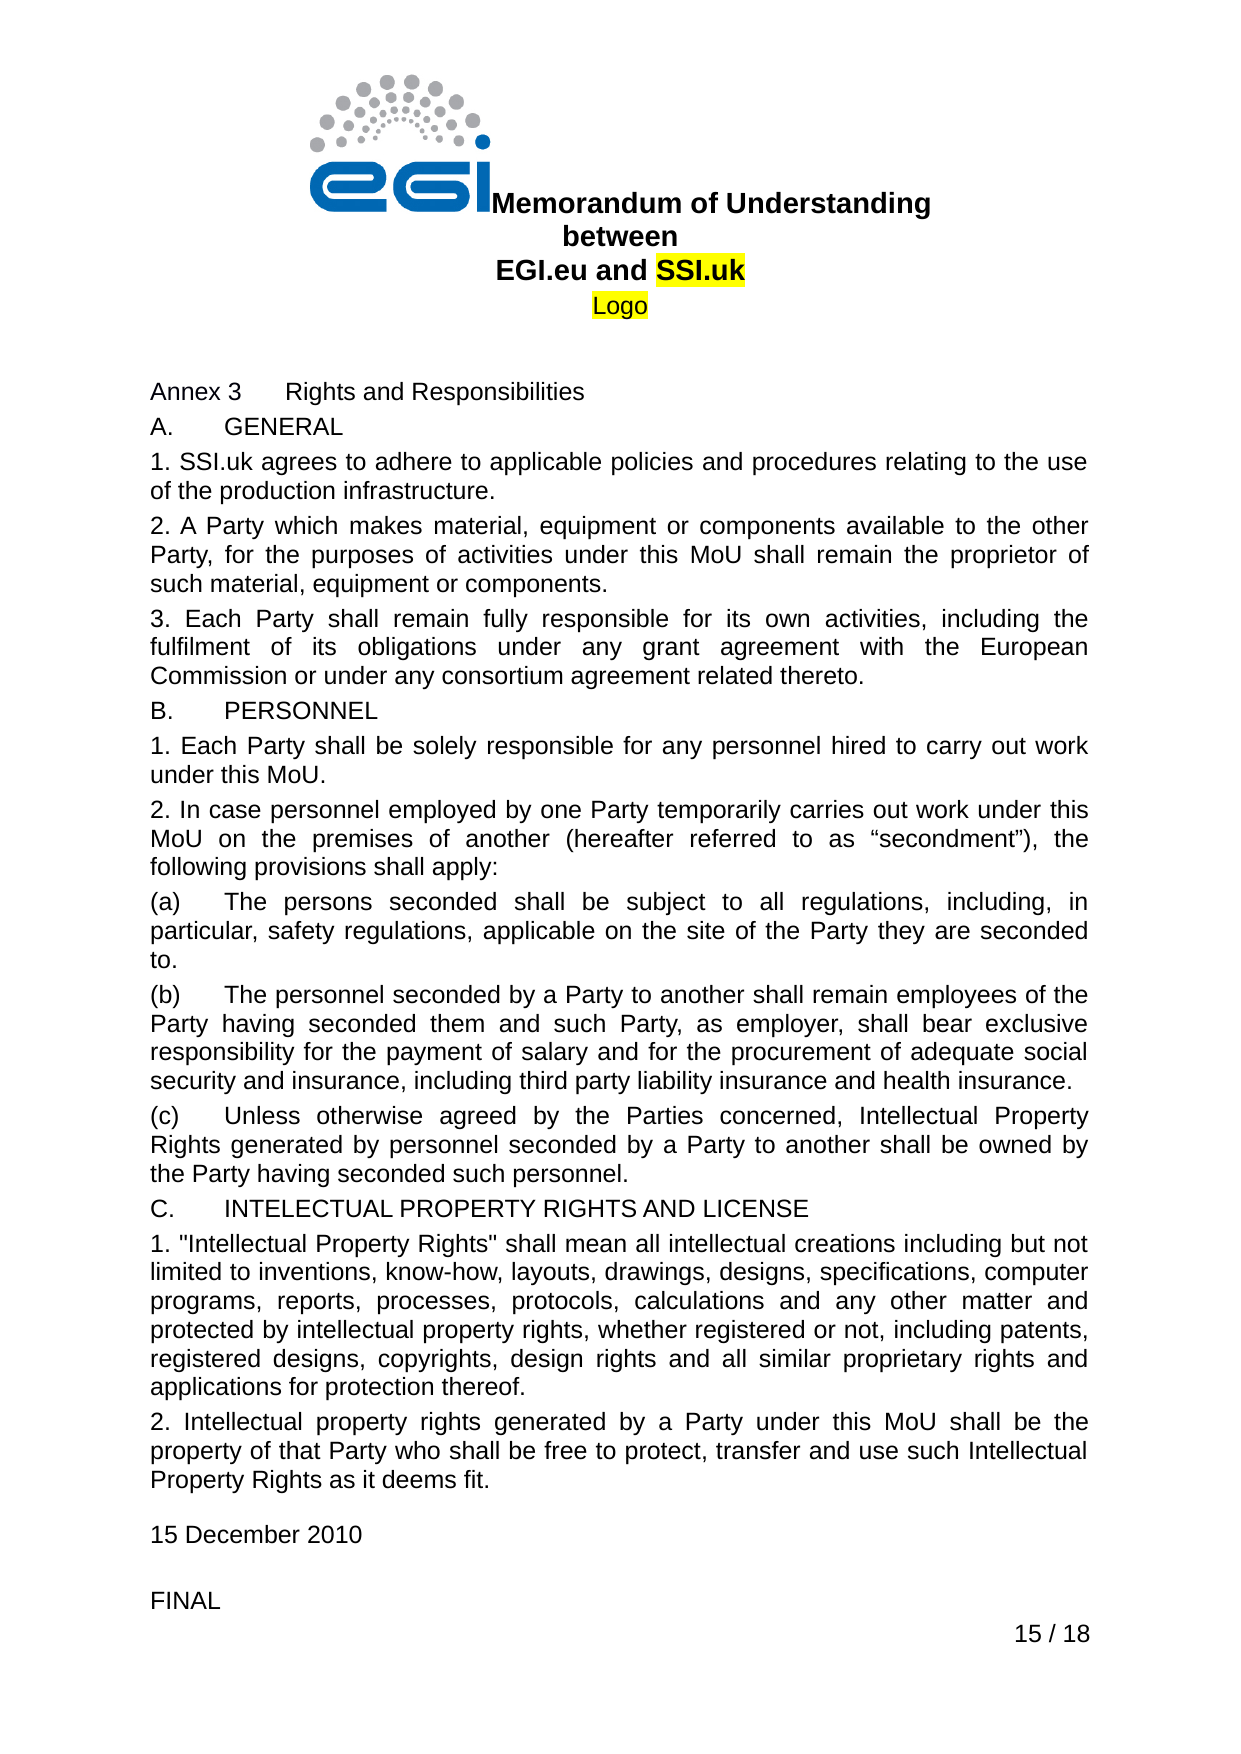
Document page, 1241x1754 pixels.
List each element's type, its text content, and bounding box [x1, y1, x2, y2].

list GENERAL [150, 412, 1090, 441]
list INTELECTUAL PROPERTY RIGHTS AND LICENSE [150, 1194, 1090, 1222]
text 3. Each Party shall remain fully responsible for its own activities, including the fulfilment of its obligations under any grant agreement with the European Commission or under any consortium agreement related thereto. [150, 604, 1090, 690]
text 1. SSI.uk agrees to adhere to applicable policies and procedures relating to the use of the production infrastructure. [150, 447, 1090, 505]
text (b) The personnel seconded by a Party to another shall remain employees of the Party having seconded them and such Party, as employer, shall bear exclusive responsibility for the payment of salary and for the procurement of adequate social security and insurance, including third party liability insurance and health insurance. [150, 980, 1090, 1095]
text 2. Intellectual property rights generated by a Party under this MoU shall be the property of that Party who shall be free to protect, transfer and use such Intellectual Property Rights as it deems fit. [150, 1407, 1090, 1494]
text (a) The persons seconded shall be subject to all regulations, including, in particular, safety regulations, applicable on the site of the Party they are seconded to. [150, 887, 1090, 974]
text 2. In case personnel employed by one Party temporarily carries out work under this MoU on the premises of another (hereafter referred to as “secondment”), the following provisions shall apply: [150, 795, 1090, 881]
text 1. Each Party shall be solely responsible for any personnel hired to carry out work under this MoU. [150, 731, 1090, 789]
picture [308, 73, 492, 214]
text 1. "Intellectual Property Rights" shall mean all intellectual creations including but not limited to inventions, know-how, layouts, drawings, designs, specifications, computer programs, reports, processes, protocols, calculations and any other matter and protected by intellectual property rights, whether registered or not, including patents, registered designs, copyrights, design rights and all similar proprietary rights and applications for protection thereof. [150, 1229, 1090, 1401]
subtitle Rights and Responsibilities [150, 377, 1090, 406]
list PERSONNEL [150, 696, 1090, 725]
text (c) Unless otherwise agreed by the Parties concerned, Intellectual Property Rights generated by personnel seconded by a Party to another shall be owned by the Party having seconded such personnel. [150, 1101, 1090, 1187]
text 2. A Party which makes material, equipment or components available to the other Party, for the purposes of activities under this MoU shall remain the proprietor of such material, equipment or components. [150, 511, 1090, 597]
